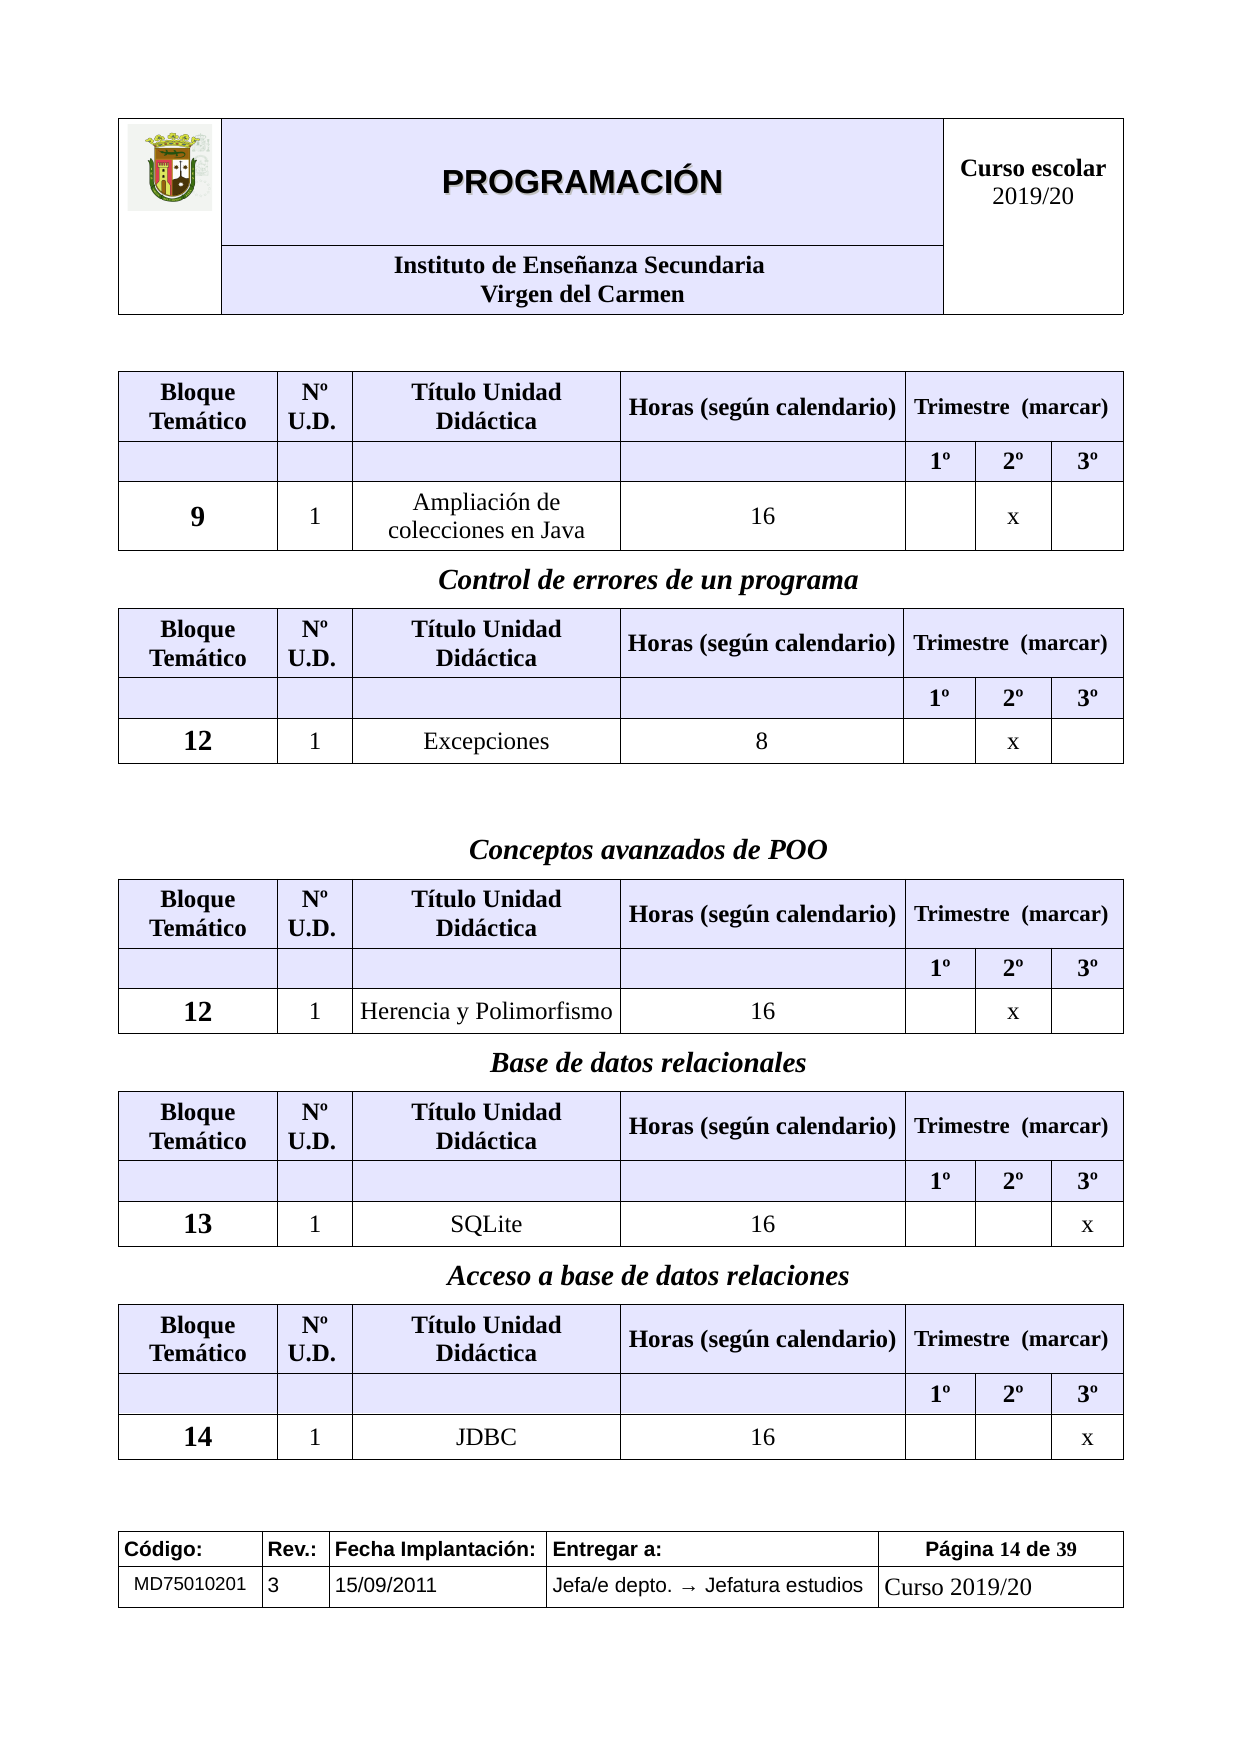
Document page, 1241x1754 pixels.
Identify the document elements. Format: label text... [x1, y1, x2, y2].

table_cell 1 [278, 1415, 352, 1459]
table_cell 9 [119, 482, 277, 550]
table_cell SQLite [353, 1202, 620, 1246]
table_cell [621, 442, 905, 481]
table_cell 1 [278, 482, 352, 550]
table_cell 16 [621, 482, 905, 550]
table_cell [353, 1374, 620, 1413]
table_cell x [1052, 1415, 1123, 1459]
table_header Horas (según calendario) [621, 880, 905, 948]
table_cell x [1052, 1202, 1123, 1246]
table_cell x [976, 989, 1051, 1033]
table_header Bloque Temático [119, 609, 277, 677]
table_header Nº U.D. [278, 609, 352, 677]
table_cell 3º [1052, 442, 1123, 481]
table_cell 16 [621, 1202, 905, 1246]
table_cell [906, 1202, 975, 1246]
table_cell 3º [1052, 1374, 1123, 1413]
table_cell x [976, 719, 1051, 763]
table_cell 1 [278, 1202, 352, 1246]
table_cell 1 [278, 989, 352, 1033]
table_cell 16 [621, 989, 905, 1033]
table_header Título Unidad Didáctica [353, 1092, 620, 1160]
table_cell 1º [906, 1374, 975, 1413]
table_header Bloque Temático [119, 372, 277, 441]
table_cell [621, 949, 905, 988]
table_cell [278, 678, 352, 718]
table_cell 13 [119, 1202, 277, 1246]
table_header Trimestre (marcar) [906, 880, 1123, 948]
table_cell 1º [904, 678, 975, 718]
table_header Trimestre (marcar) [904, 609, 1123, 677]
text Control de errores de un programa [118, 562, 1122, 596]
table_cell [119, 1374, 277, 1413]
table_cell [353, 949, 620, 988]
table_cell [1052, 719, 1123, 763]
table_cell [278, 1161, 352, 1201]
table_cell 2º [976, 949, 1051, 988]
table_cell [353, 678, 620, 718]
table_header Trimestre (marcar) [906, 372, 1123, 441]
table_cell 1º [906, 442, 975, 481]
table_cell 2º [976, 1161, 1051, 1201]
table_cell [119, 678, 277, 718]
table_cell 16 [621, 1415, 905, 1459]
table_cell [906, 989, 975, 1033]
table_cell [906, 482, 975, 550]
picture [127, 124, 213, 211]
table_cell [119, 1161, 277, 1201]
table_cell 8 [621, 719, 903, 763]
table_header Bloque Temático [119, 1092, 277, 1160]
table_cell [1052, 989, 1123, 1033]
table_cell [278, 1374, 352, 1413]
table_cell Herencia y Polimorfismo [353, 989, 620, 1033]
table_cell [353, 1161, 620, 1201]
table_header Título Unidad Didáctica [353, 609, 620, 677]
table_cell 12 [119, 989, 277, 1033]
table_cell 2º [976, 678, 1051, 718]
table_cell [621, 1161, 905, 1201]
table_header Horas (según calendario) [621, 1305, 905, 1373]
table_header Bloque Temático [119, 880, 277, 948]
table_cell [119, 442, 277, 481]
table_cell JDBC [353, 1415, 620, 1459]
table_header Nº U.D. [278, 1092, 352, 1160]
table_cell [621, 678, 903, 718]
table_header Trimestre (marcar) [906, 1305, 1123, 1373]
text Acceso a base de datos relaciones [118, 1258, 1122, 1291]
table_cell [353, 442, 620, 481]
table_cell x [976, 482, 1051, 550]
table_header Horas (según calendario) [621, 609, 903, 677]
table_header Título Unidad Didáctica [353, 372, 620, 441]
table_header Título Unidad Didáctica [353, 880, 620, 948]
table_cell 1º [906, 1161, 975, 1201]
text Base de datos relacionales [118, 1045, 1122, 1079]
table_header Horas (según calendario) [621, 372, 905, 441]
table_cell [976, 1415, 1051, 1459]
table_header Trimestre (marcar) [906, 1092, 1123, 1160]
table_cell [906, 1415, 975, 1459]
table_cell 3º [1052, 678, 1123, 718]
table_cell 1 [278, 719, 352, 763]
text Conceptos avanzados de POO [118, 832, 1122, 866]
table_cell 14 [119, 1415, 277, 1459]
table_cell 1º [906, 949, 975, 988]
table_header Horas (según calendario) [621, 1092, 905, 1160]
table_cell [119, 949, 277, 988]
table_cell [976, 1202, 1051, 1246]
table_header Nº U.D. [278, 880, 352, 948]
table_cell [1052, 482, 1123, 550]
table_cell [621, 1374, 905, 1413]
table_cell 2º [976, 1374, 1051, 1413]
table_header Nº U.D. [278, 372, 352, 441]
table_cell Excepciones [353, 719, 620, 763]
table_cell 12 [119, 719, 277, 763]
table_cell [904, 719, 975, 763]
table_cell 3º [1052, 949, 1123, 988]
table_header Título Unidad Didáctica [353, 1305, 620, 1373]
table_cell [278, 949, 352, 988]
table_header Bloque Temático [119, 1305, 277, 1373]
table_cell 2º [976, 442, 1051, 481]
table_header Nº U.D. [278, 1305, 352, 1373]
table_cell 3º [1052, 1161, 1123, 1201]
table_cell Ampliación de colecciones en Java [353, 482, 620, 550]
table_cell [278, 442, 352, 481]
